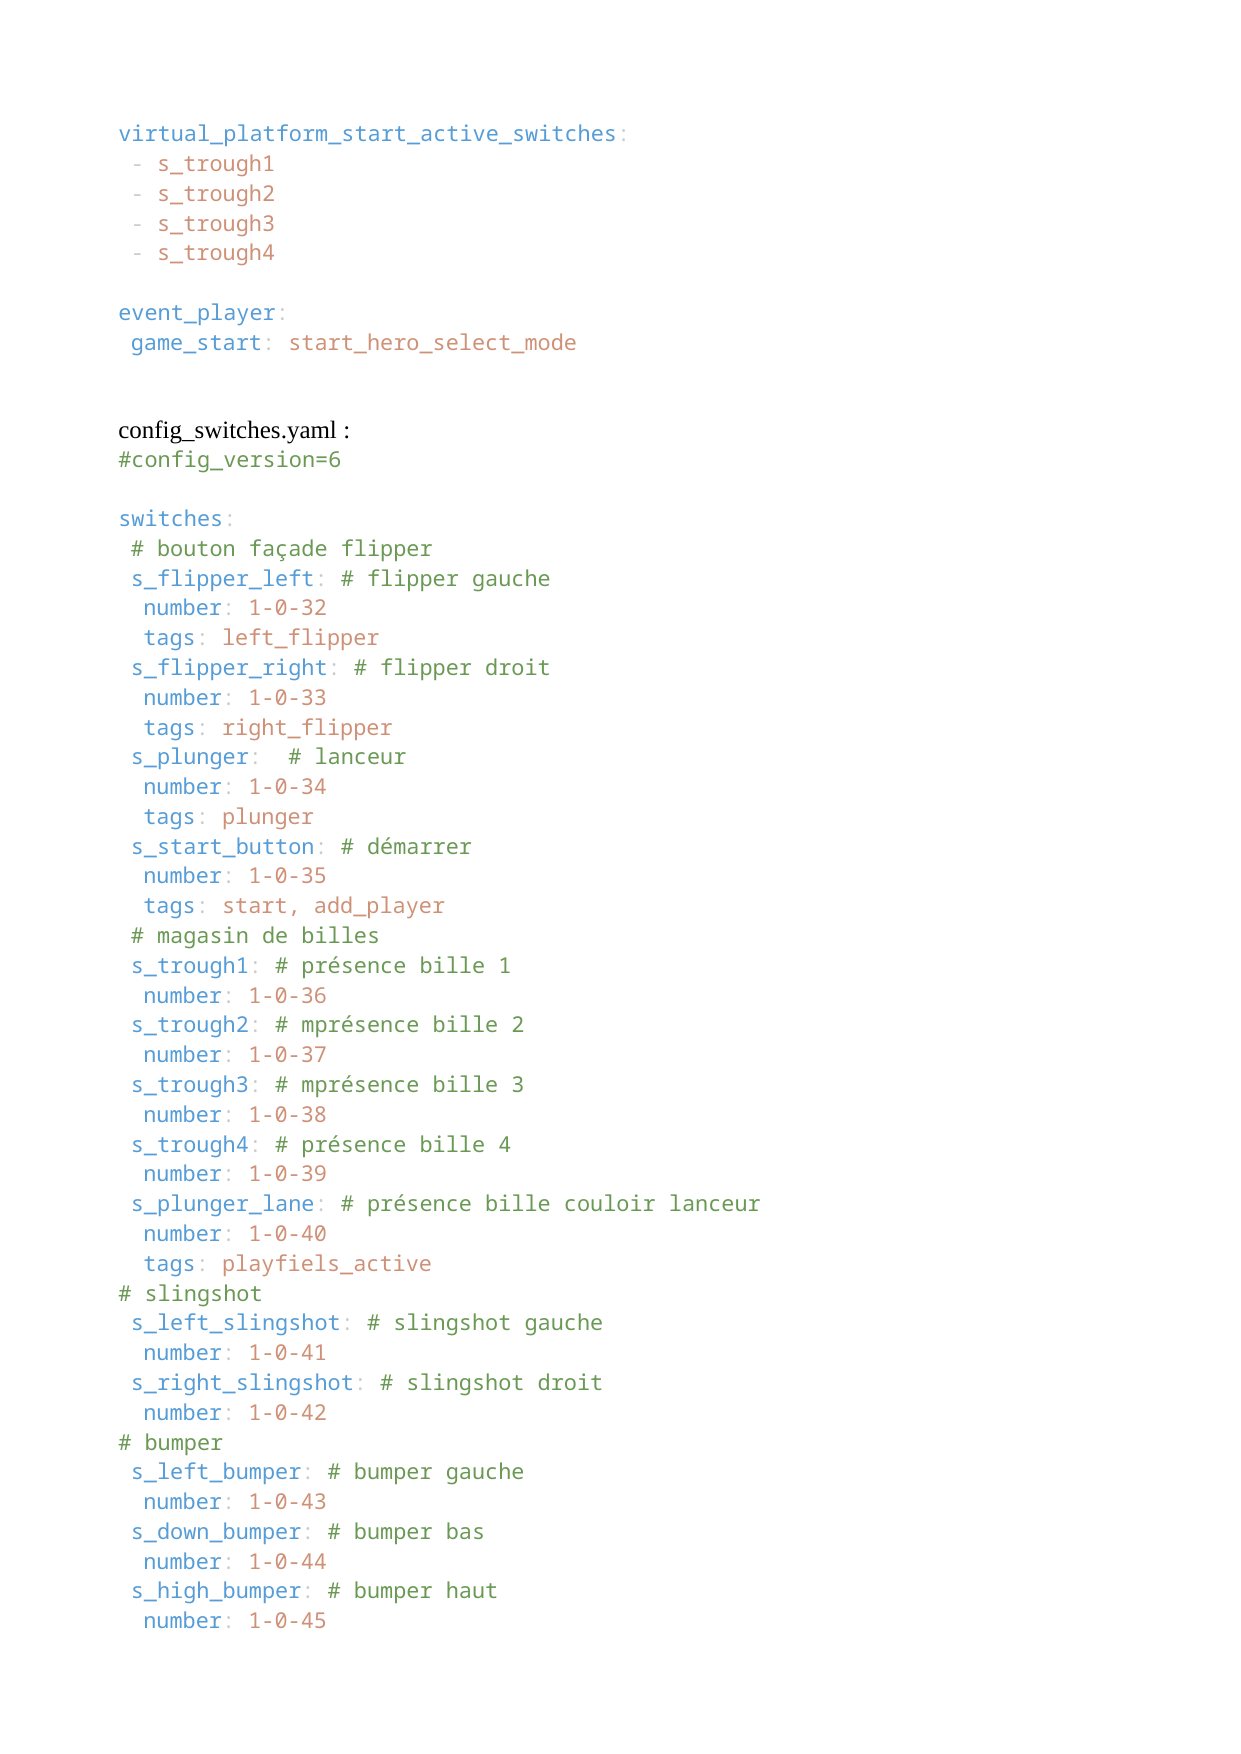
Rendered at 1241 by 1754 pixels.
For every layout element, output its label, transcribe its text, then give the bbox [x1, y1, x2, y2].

text # bouton façade flipper [118, 533, 1122, 563]
text s_right_slingshot: # slingshot droit [118, 1367, 1122, 1397]
text s_trough2: # mprésence bille 2 [118, 1009, 1122, 1039]
text s_flipper_left: # flipper gauche [118, 563, 1122, 592]
text s_trough3: # mprésence bille 3 [118, 1069, 1122, 1099]
text - s_trough3 [118, 207, 1122, 237]
text number: 1-0-45 [118, 1605, 1122, 1635]
text s_down_bumper: # bumper bas [118, 1516, 1122, 1546]
text config_switches.yaml : [118, 415, 1122, 443]
text game_start: start_hero_select_mode [118, 327, 1122, 356]
text number: 1-0-38 [118, 1099, 1122, 1129]
text - s_trough4 [118, 237, 1122, 267]
text # magasin de billes [118, 920, 1122, 950]
text s_start_button: # démarrer [118, 831, 1122, 861]
text # slingshot [118, 1278, 1122, 1307]
text number: 1-0-34 [118, 771, 1122, 801]
text number: 1-0-44 [118, 1546, 1122, 1576]
text number: 1-0-37 [118, 1039, 1122, 1069]
text #config_version=6 [118, 443, 1122, 473]
text s_trough4: # présence bille 4 [118, 1129, 1122, 1158]
text tags: plunger [118, 801, 1122, 831]
text number: 1-0-39 [118, 1158, 1122, 1188]
text number: 1-0-43 [118, 1486, 1122, 1516]
text tags: playfiels_active [118, 1248, 1122, 1278]
text number: 1-0-40 [118, 1218, 1122, 1248]
text number: 1-0-36 [118, 980, 1122, 1009]
text number: 1-0-35 [118, 861, 1122, 890]
text s_left_slingshot: # slingshot gauche [118, 1307, 1122, 1337]
text event_player: [118, 297, 1122, 327]
text - s_trough1 [118, 148, 1122, 178]
text s_flipper_right: # flipper droit [118, 652, 1122, 682]
text number: 1-0-41 [118, 1337, 1122, 1367]
text number: 1-0-33 [118, 682, 1122, 712]
text virtual_platform_start_active_switches: [118, 118, 1122, 148]
text tags: start, add_player [118, 890, 1122, 920]
text s_plunger: # lanceur [118, 741, 1122, 771]
text number: 1-0-42 [118, 1397, 1122, 1427]
text number: 1-0-32 [118, 592, 1122, 622]
text s_trough1: # présence bille 1 [118, 950, 1122, 980]
text tags: right_flipper [118, 712, 1122, 741]
text tags: left_flipper [118, 622, 1122, 652]
text # bumper [118, 1427, 1122, 1456]
text switches: [118, 503, 1122, 533]
text - s_trough2 [118, 178, 1122, 207]
text s_high_bumper: # bumper haut [118, 1576, 1122, 1605]
text s_left_bumper: # bumper gauche [118, 1456, 1122, 1486]
text s_plunger_lane: # présence bille couloir lanceur [118, 1188, 1122, 1218]
